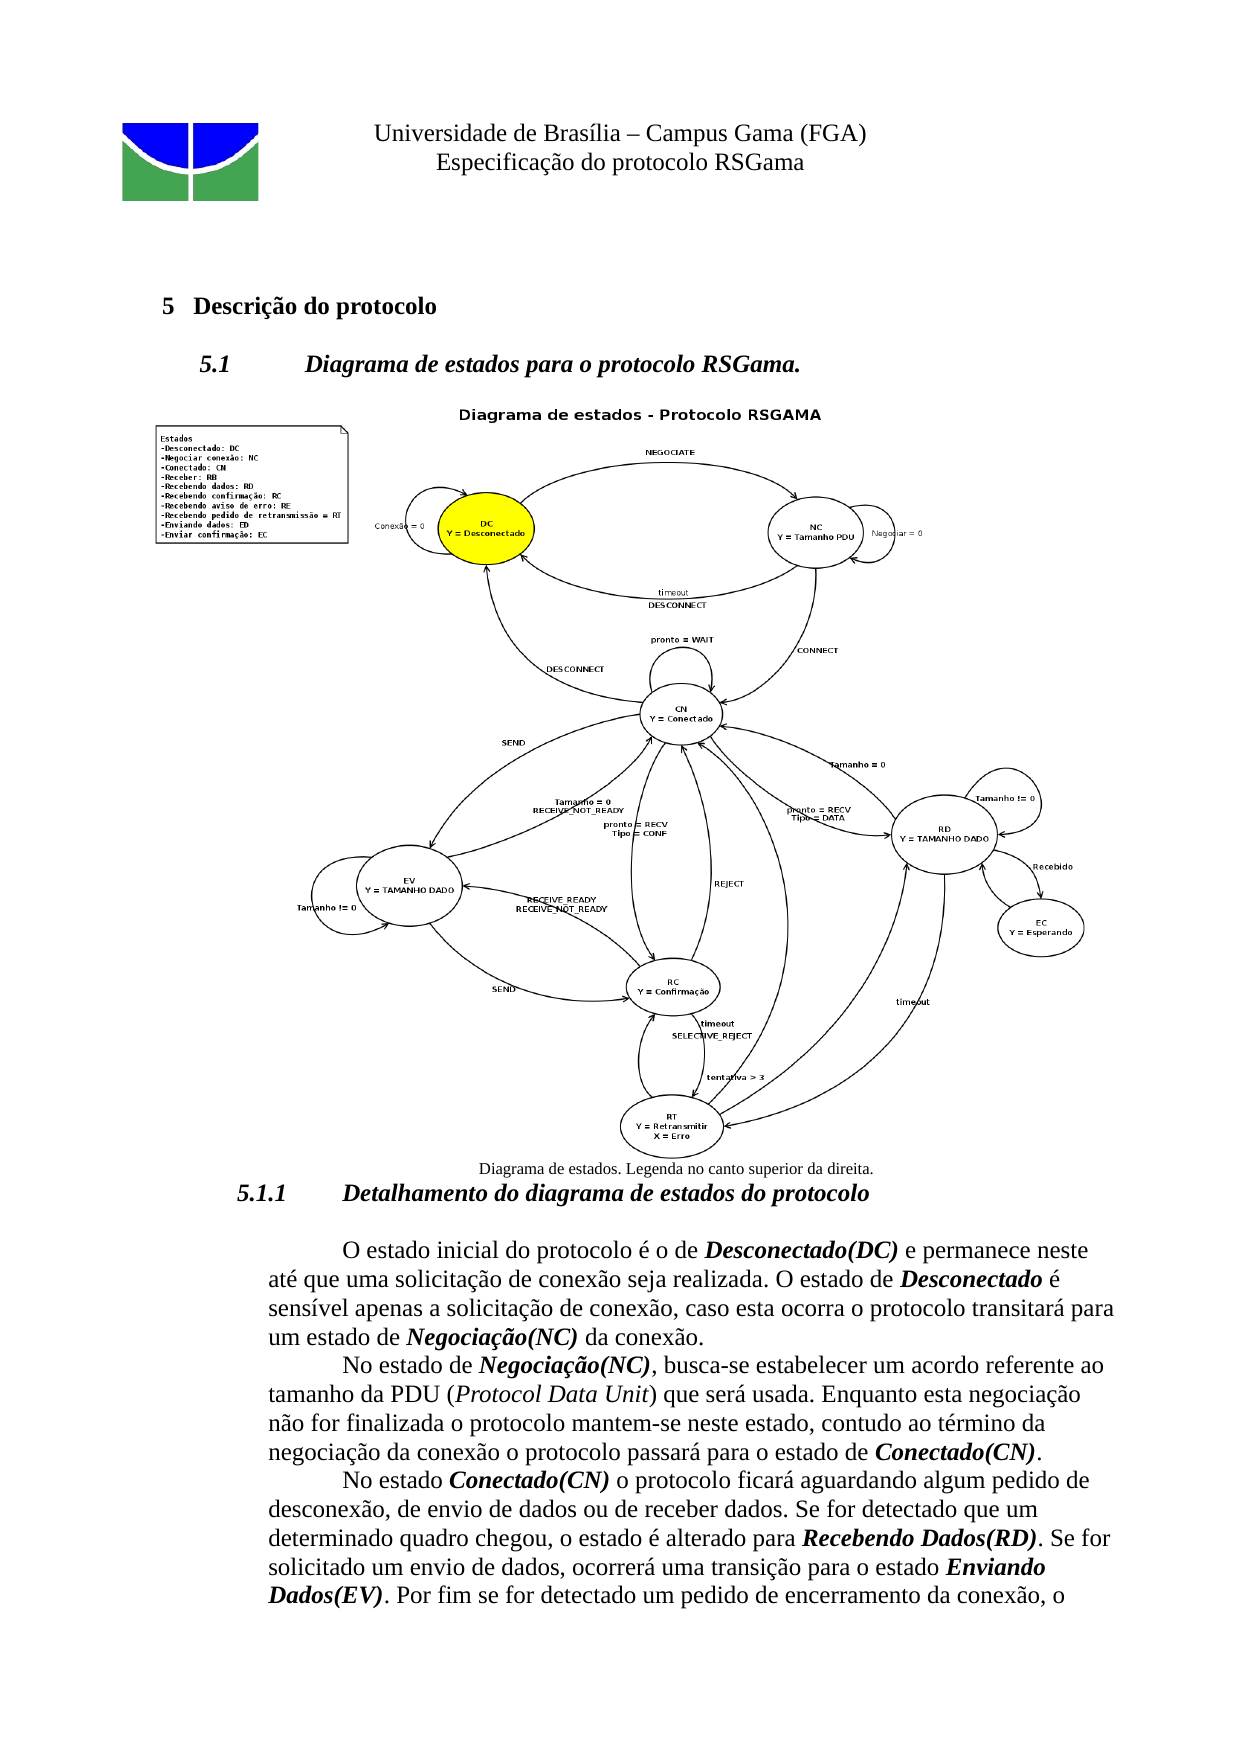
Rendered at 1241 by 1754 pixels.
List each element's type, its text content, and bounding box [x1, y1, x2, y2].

list Descrição do protocolo [156, 291, 1122, 320]
list Detalhamento do diagrama de estados do protocolo [231, 1178, 1122, 1207]
list Diagrama de estados para o protocolo RSGama. [193, 349, 1122, 378]
list No estado de Negociação(NC), busca-se estabelecer um acordo referente ao tamanho da PDU (Protocol Data Unit) que será usada. Enquanto esta negociação não for finalizada o protocolo mantem-se neste estado, contudo ao término da negociação da conexão o protocolo passará para o estado de Conectado(CN). [231, 1351, 1122, 1466]
picture [155, 406, 1085, 1159]
picture [122, 123, 259, 201]
list No estado Conectado(CN) o protocolo ficará aguardando algum pedido de desconexão, de envio de dados ou de receber dados. Se for detectado que um determinado quadro chegou, o estado é alterado para Recebendo Dados(RD). Se for solicitado um envio de dados, ocorrerá uma transição para o estado Enviando Dados(EV). Por fim se for detectado um pedido de encerramento da conexão, o [231, 1466, 1122, 1609]
list O estado inicial do protocolo é o de Desconectado(DC) e permanece neste até que uma solicitação de conexão seja realizada. O estado de Desconectado é sensível apenas a solicitação de conexão, caso esta ocorra o protocolo transitará para um estado de Negociação(NC) da conexão. [231, 1236, 1122, 1351]
list Diagrama de estados. Legenda no canto superior da direita. [193, 406, 1122, 1178]
